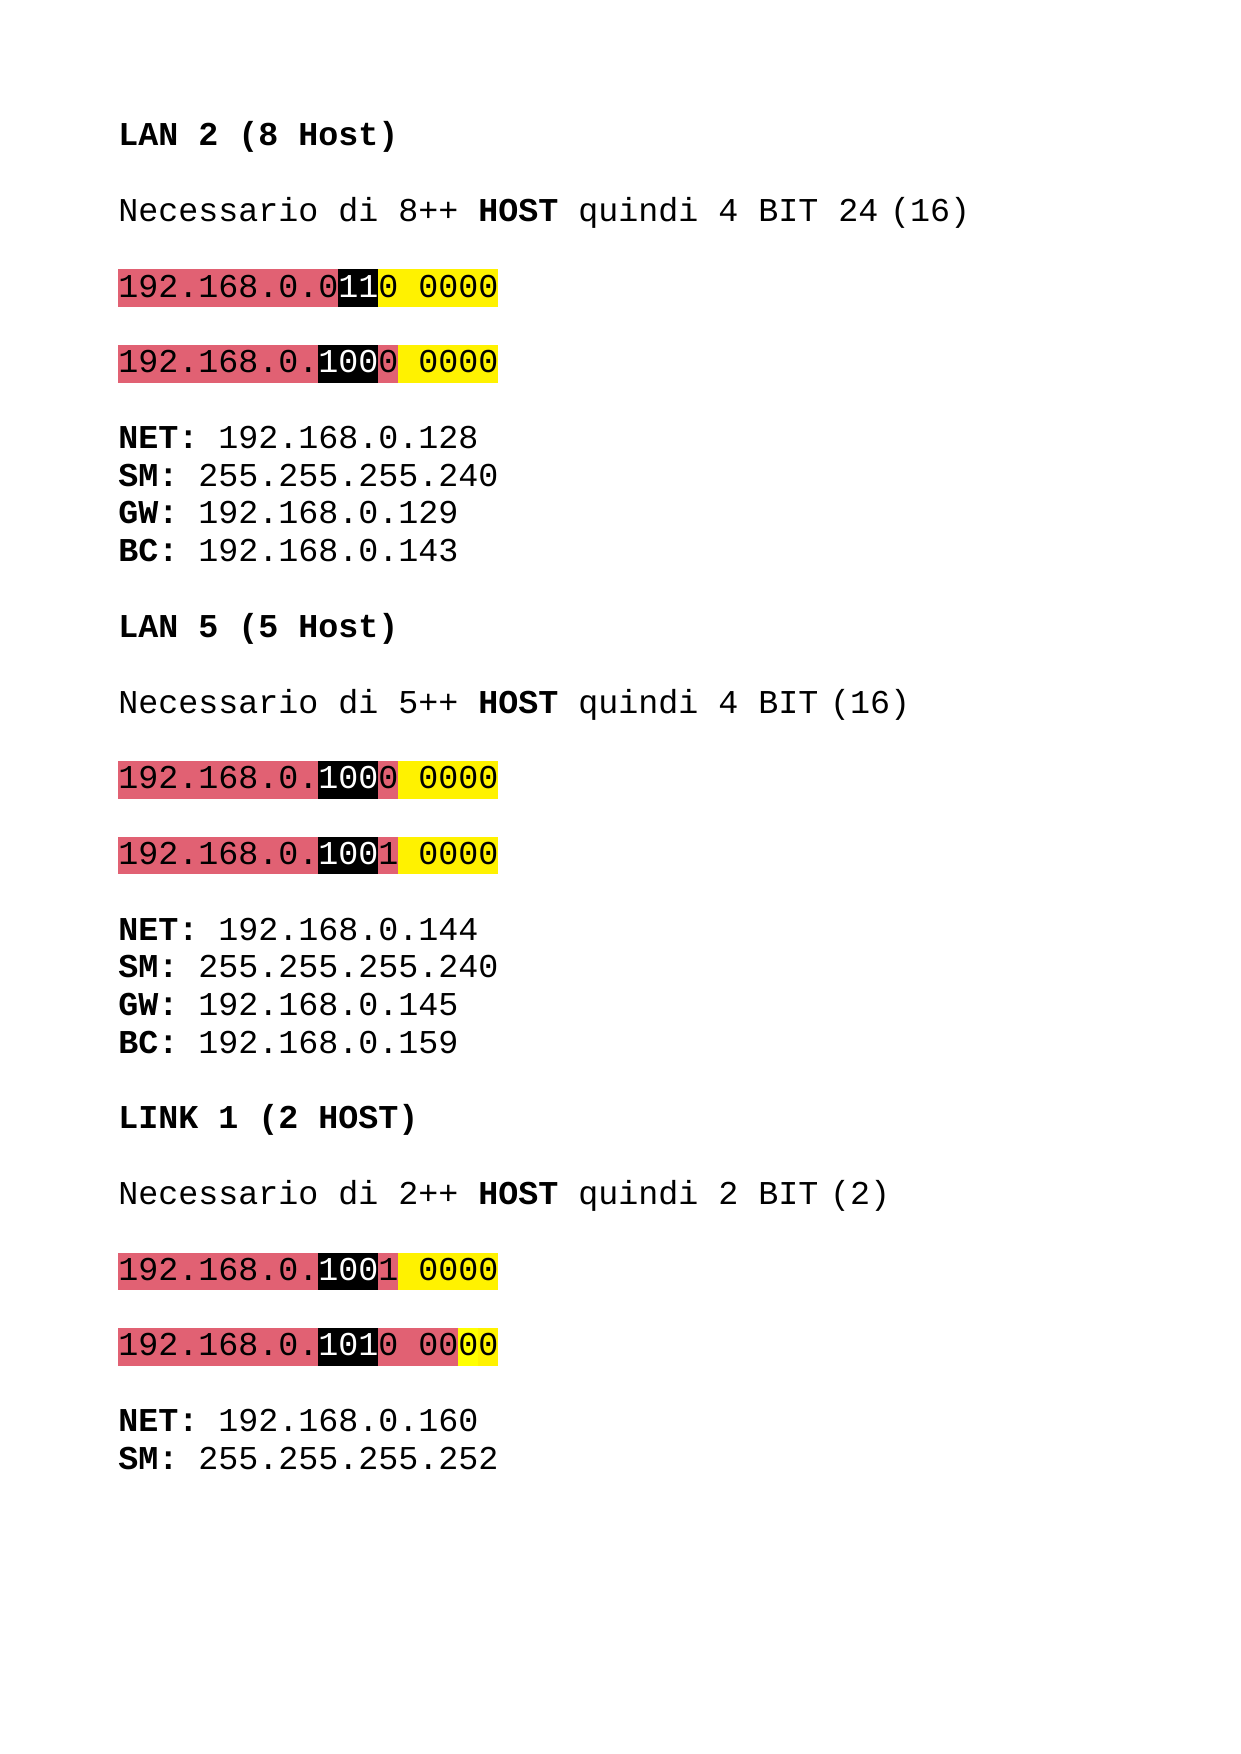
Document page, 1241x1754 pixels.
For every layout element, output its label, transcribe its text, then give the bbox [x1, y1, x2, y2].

text Necessario di 2++ HOST quindi 2 BIT (2) [118, 1177, 1122, 1215]
text 192.168.0.1010 0000 [118, 1328, 1122, 1366]
text Necessario di 5++ HOST quindi 4 BIT (16) [118, 685, 1122, 723]
text 192.168.0.1001 0000 [118, 1252, 1122, 1290]
text GW: 192.168.0.145 [118, 988, 1122, 1026]
text 192.168.0.0110 0000 [118, 269, 1122, 307]
text LINK 1 (2 HOST) [118, 1101, 1122, 1139]
text Necessario di 8++ HOST quindi 4 BIT 24 (16) [118, 194, 1122, 232]
text SM: 255.255.255.252 [118, 1442, 1122, 1479]
text BC: 192.168.0.143 [118, 534, 1122, 572]
text SM: 255.255.255.240 [118, 458, 1122, 496]
text LAN 2 (8 Host) [118, 118, 1122, 156]
text 192.168.0.1001 0000 [118, 837, 1122, 874]
text 192.168.0.1000 0000 [118, 345, 1122, 383]
text NET: 192.168.0.160 [118, 1404, 1122, 1442]
text 192.168.0.1000 0000 [118, 761, 1122, 799]
text LAN 5 (5 Host) [118, 610, 1122, 647]
text NET: 192.168.0.128 [118, 421, 1122, 458]
text SM: 255.255.255.240 [118, 950, 1122, 988]
text NET: 192.168.0.144 [118, 912, 1122, 950]
text BC: 192.168.0.159 [118, 1026, 1122, 1063]
text GW: 192.168.0.129 [118, 496, 1122, 534]
